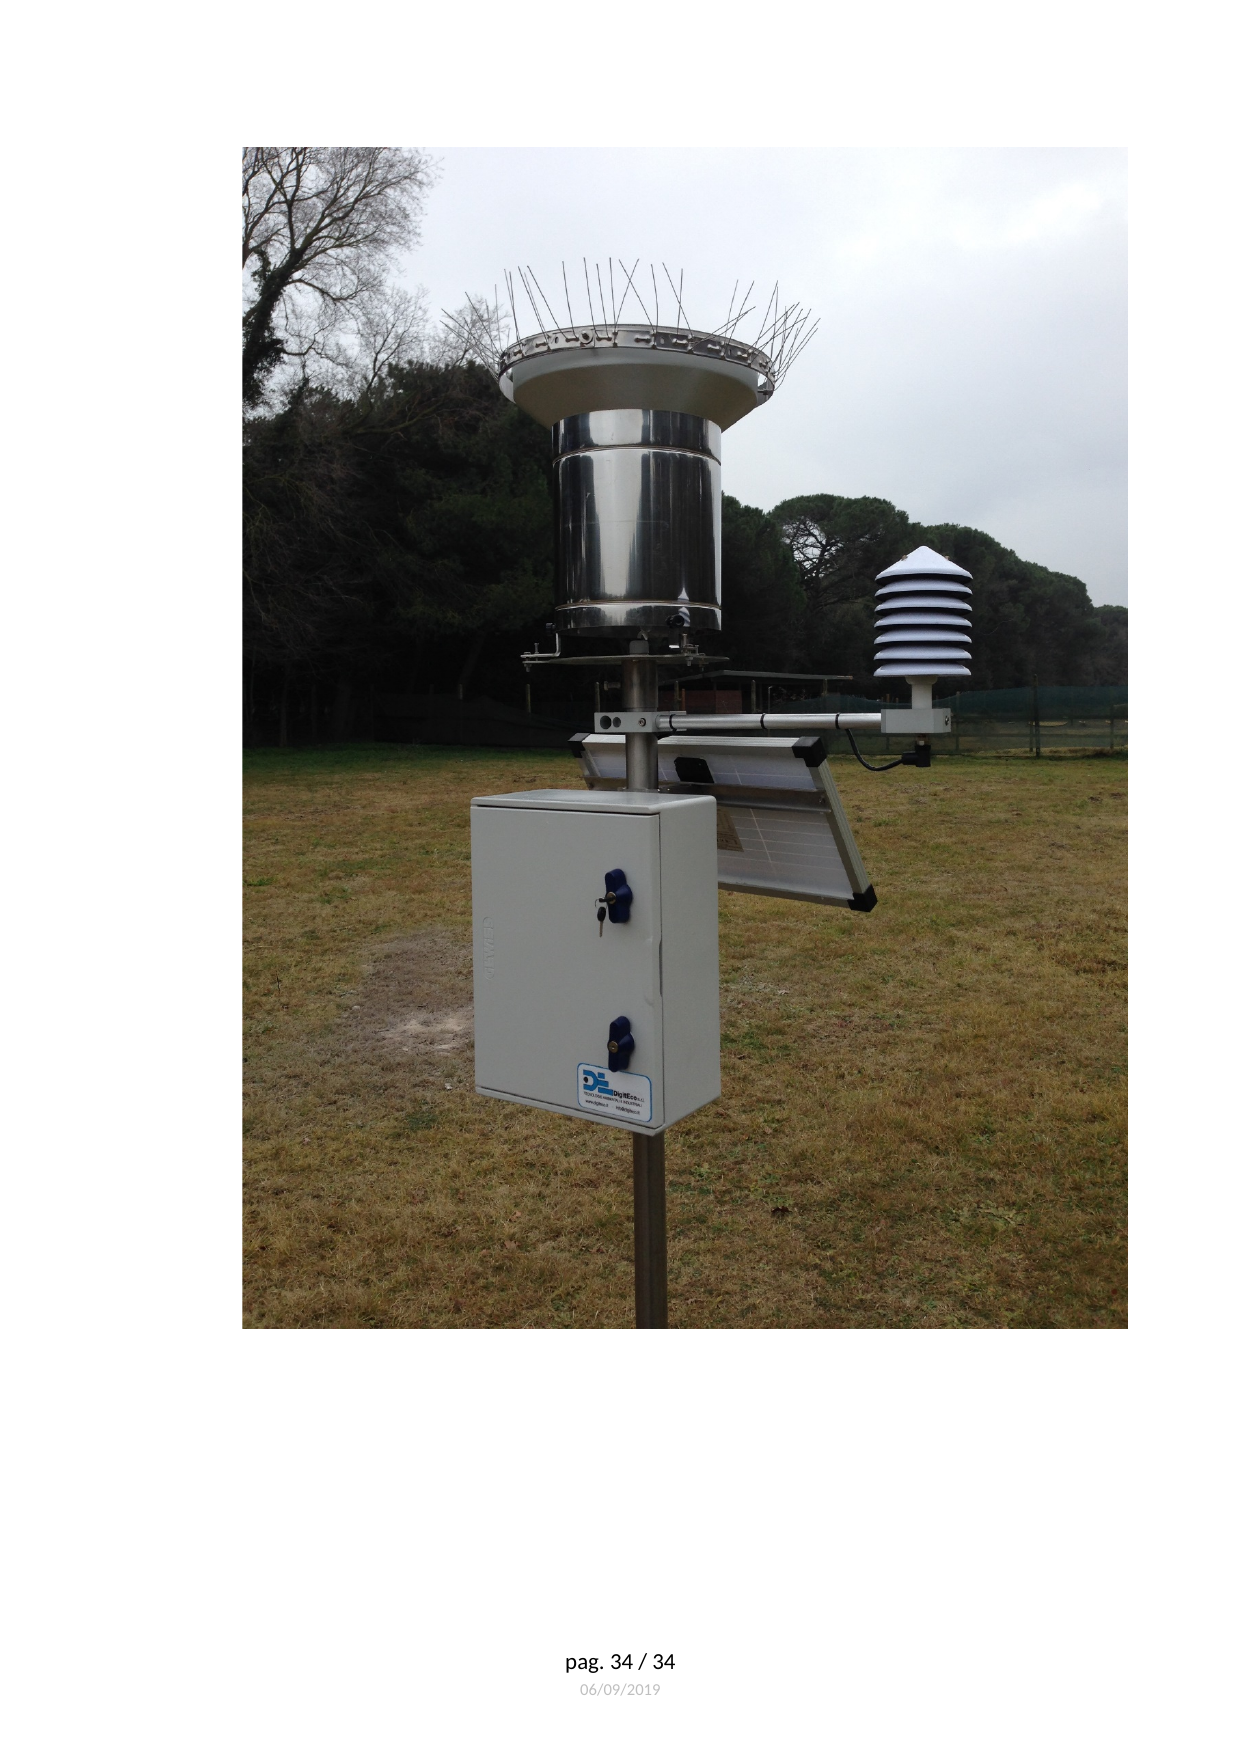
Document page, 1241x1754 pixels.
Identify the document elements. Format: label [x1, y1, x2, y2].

picture [242, 147, 1128, 1329]
